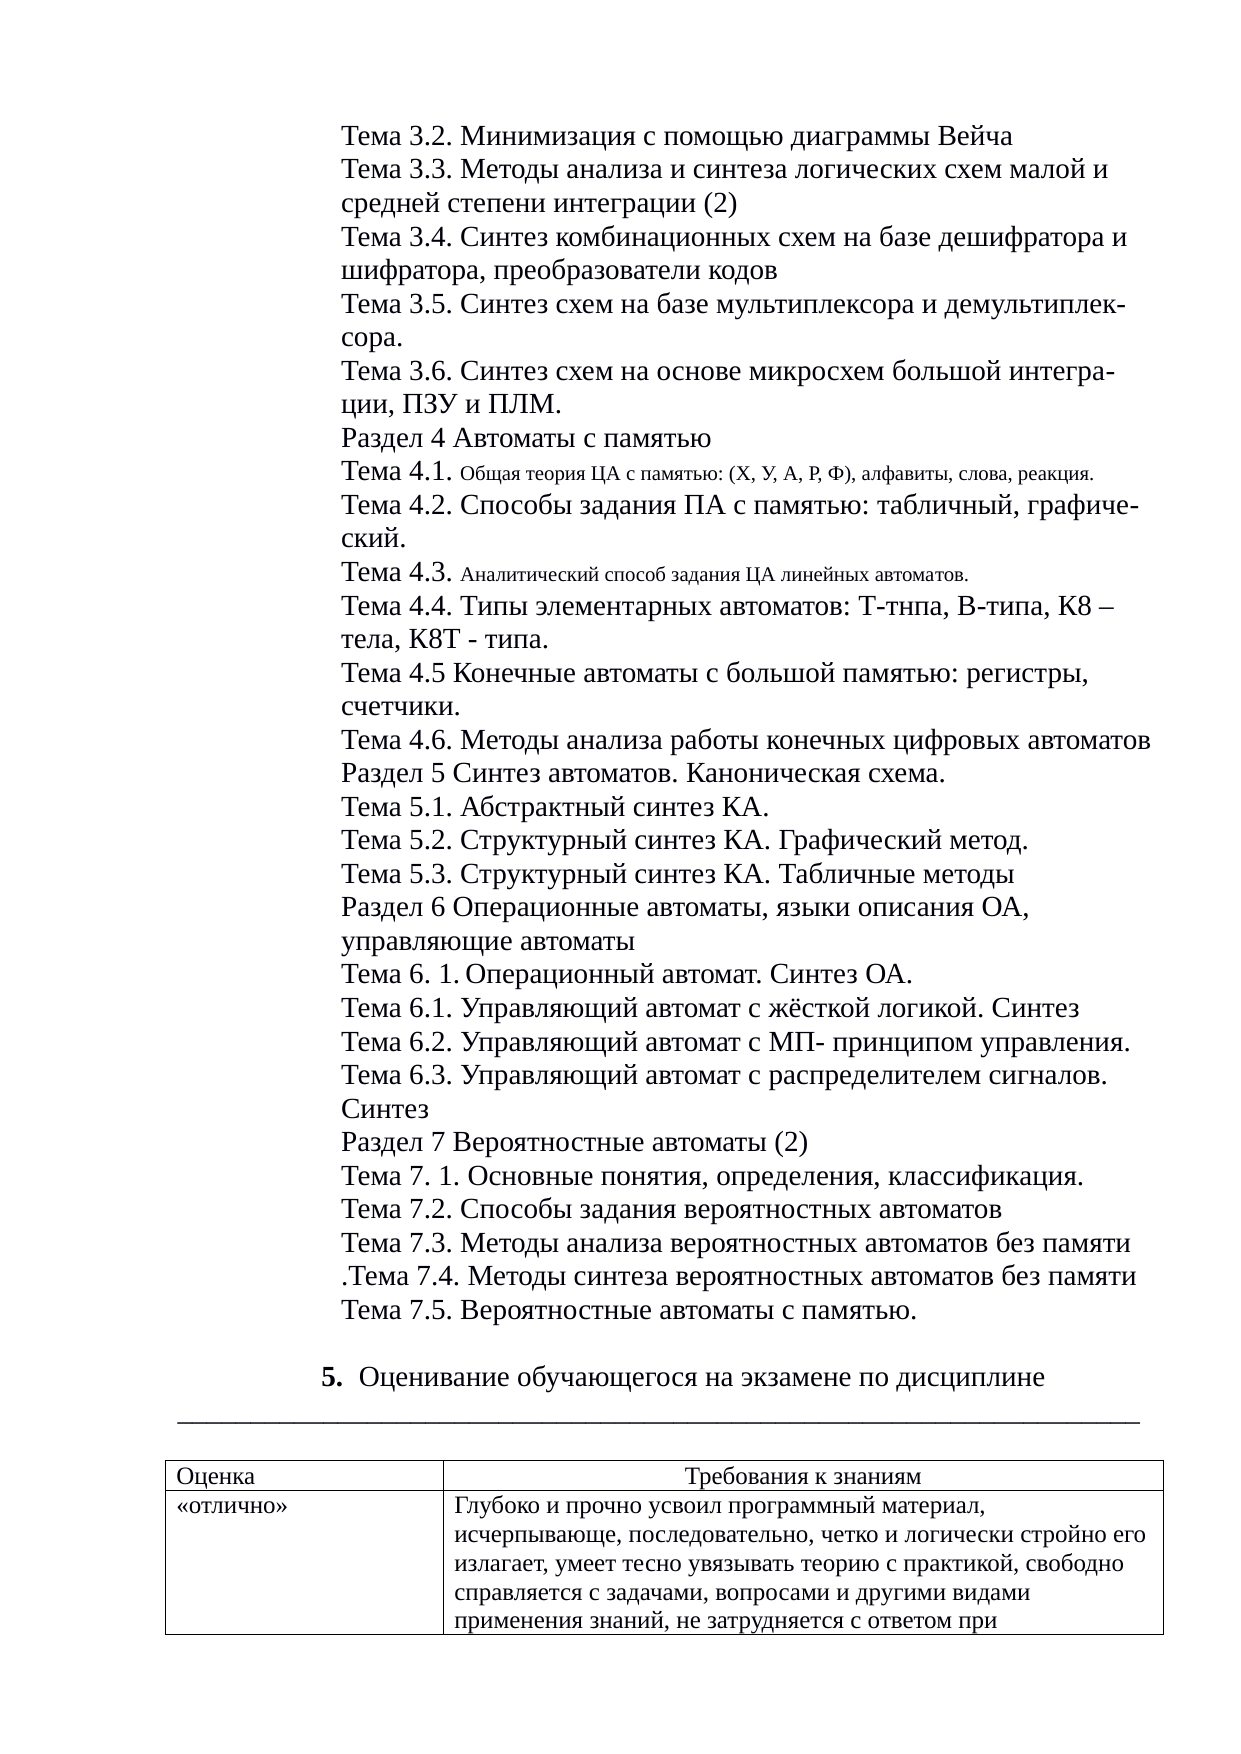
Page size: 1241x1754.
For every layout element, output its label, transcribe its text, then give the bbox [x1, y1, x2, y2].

text Тема 4.5 Конечные автоматы с большой памятью: регистры, счетчики. [341, 655, 1152, 722]
text Раздел 6 Операционные автоматы, языки описания ОА, управляющие автоматы [341, 889, 1152, 957]
text Тема 7. 1. Основные понятия, определения, классификация. [341, 1158, 1152, 1191]
table_cell Глубоко и прочно усвоил программный материал, исчерпывающе, последовательно, четко и логически стройно его излагает, умеет тесно увязывать теорию с практикой, свободно справляется с задачами, вопросами и другими видами применения знаний, не затрудняется с ответом при [444, 1491, 1163, 1634]
text Тема 4.3. Аналитический способ задания ЦА линейных автома­тов. [341, 554, 1152, 588]
table_cell «отлично» [166, 1491, 443, 1634]
text Тема 5.2. Структурный синтез КА. Графический метод. [341, 822, 1152, 856]
table_header Оценка [166, 1461, 443, 1489]
text Тема 3.3. Методы анализа и синтеза логических схем малой и средней сте­пени интеграции (2) [341, 152, 1152, 219]
text Тема 6.3. Управляющий автомат с распределителем сигналов. Синтез [341, 1057, 1152, 1124]
text Раздел 4 Автоматы с памятью [341, 420, 1152, 453]
text Тема 3.5. Синтез схем на базе мультиплексора и демультиплек-сора. [341, 286, 1152, 353]
text Тема 6.2. Управляющий автомат с МП- принципом управления. [341, 1024, 1152, 1057]
text Раздел 7 Вероятностные автоматы (2) [341, 1124, 1152, 1158]
text Тема 4.4. Типы элементарных автоматов: Т-тнпа, В-типа, К8 – тела, К8Т - типа. [341, 588, 1152, 655]
text Тема 4.1. Общая теория ЦА с памятью: (X, У, А, Р, Ф), алфавиты, слова, реакция. [341, 453, 1152, 487]
text Тема 3.4. Синтез комбинационных схем на базе дешифратора и шифратора, преобразователи кодов [341, 219, 1152, 286]
text Тема 3.6. Синтез схем на основе микросхем большой интегра­ции, ПЗУ и ПЛМ. [341, 353, 1152, 420]
list Оценивание обучающегося на экзамене по дисциплине [215, 1359, 1152, 1393]
text Тема 4.2. Способы задания ПА с памятью: табличный, графиче­ский. [341, 487, 1152, 554]
text Тема 7.5. Вероятностные автоматы с памятью. [341, 1292, 1152, 1326]
text Тема 3.2. Минимизация с помощью диаграммы Вейча [341, 118, 1152, 152]
text Тема 4.6. Методы анализа работы конечных цифровых автоматов [341, 722, 1152, 755]
table_header Требования к знаниям [444, 1461, 1163, 1489]
text __________________________________________________________________ [177, 1393, 1152, 1426]
text Тема 6.1. Управляющий автомат с жёсткой логикой. Синтез [341, 990, 1152, 1024]
text Тема 7.2. Способы задания вероятностных автоматов [341, 1191, 1152, 1225]
text Тема 6. 1. Операционный автомат. Синтез ОА. [341, 957, 1152, 990]
text .Тема 7.4. Методы синтеза вероятностных автоматов без памяти [341, 1258, 1152, 1292]
text Раздел 5 Синтез автоматов. Каноническая схема. [341, 755, 1152, 789]
text Тема 5.1. Абстрактный синтез КА. [341, 789, 1152, 822]
text Тема 5.3. Структурный синтез КА. Табличные методы [341, 856, 1152, 889]
text Тема 7.3. Методы анализа вероятностных автоматов без памяти [341, 1225, 1152, 1258]
